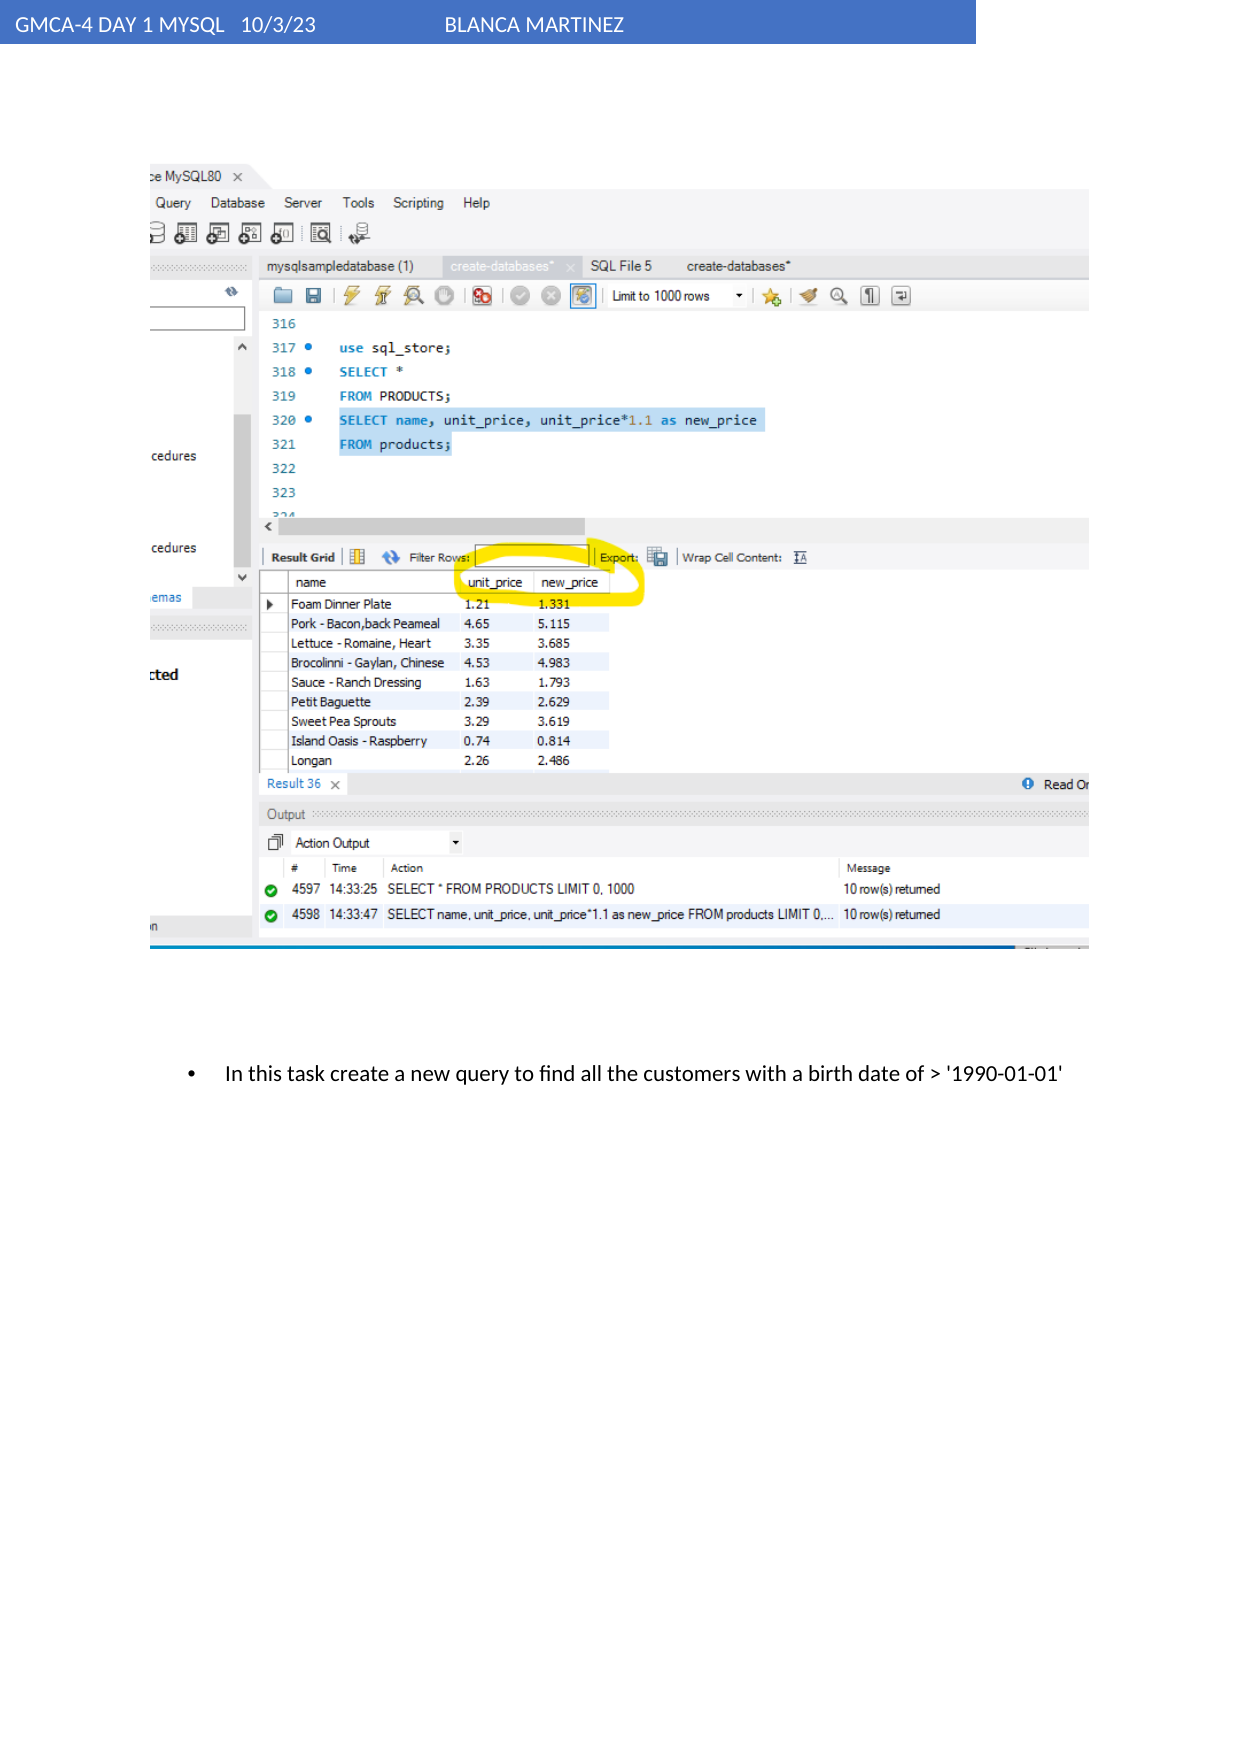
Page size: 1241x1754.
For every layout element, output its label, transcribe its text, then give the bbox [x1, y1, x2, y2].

list In this task create a new query to find all the customers with a birth date of > '1990-01-01' [187, 1059, 1090, 1087]
